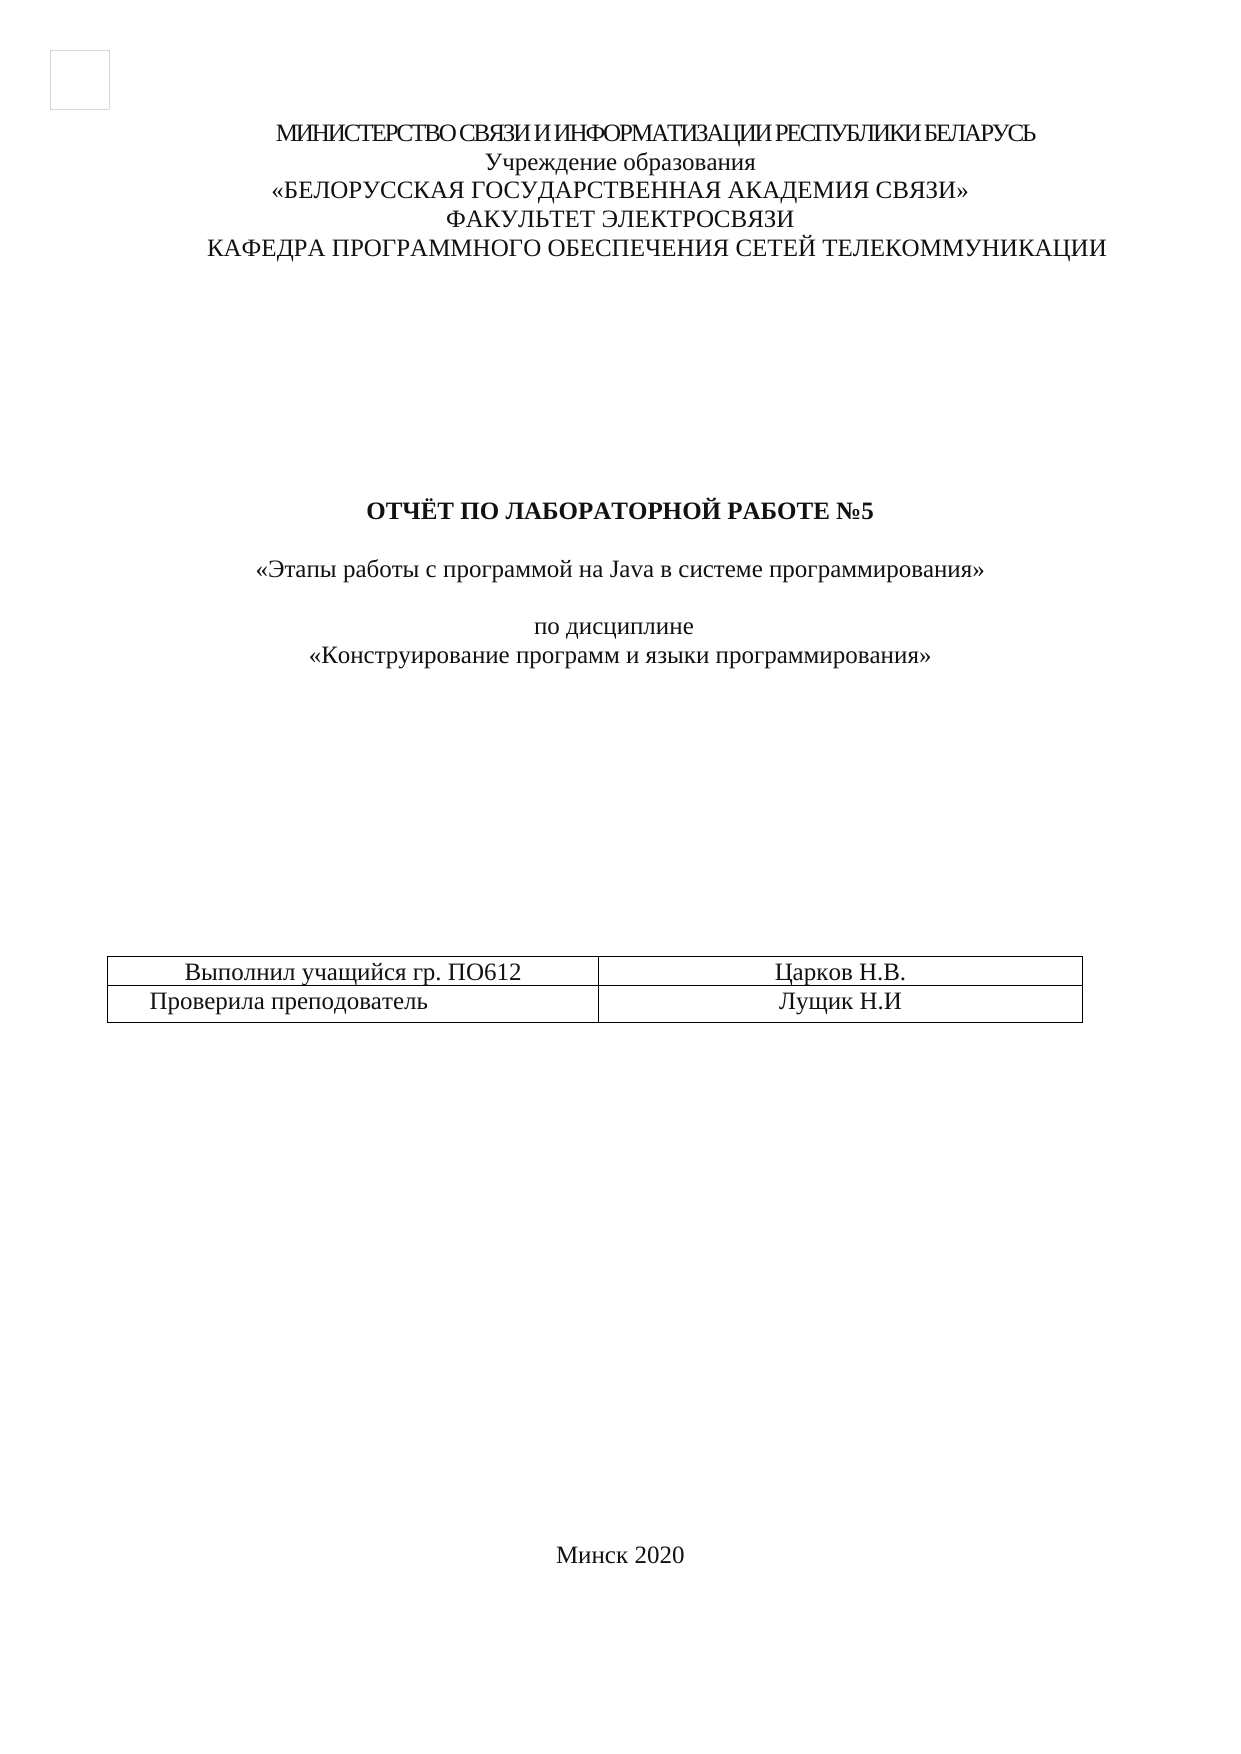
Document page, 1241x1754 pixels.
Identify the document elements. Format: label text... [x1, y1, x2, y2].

text ОТЧЁТ ПО ЛАБОРАТОРНОЙ РАБОТЕ №5 [118, 496, 1122, 525]
text МИНИСТЕРСТВО СВЯЗИ И ИНФОРМАТИЗАЦИИ РЕСПУБЛИКИ БЕЛАРУСЬ [118, 118, 1122, 147]
text «Этапы работы с программой на Java в системе программирования» [118, 554, 1122, 582]
table_cell Лущик Н.И [599, 986, 1082, 1022]
text КАФЕДРА ПРОГРАММНОГО ОБЕСПЕЧЕНИЯ СЕТЕЙ ТЕЛЕКОММУНИКАЦИИ [118, 233, 1122, 262]
text Учреждение образования [118, 147, 1122, 176]
table_header Царков Н.В. [599, 957, 1082, 985]
text по дисциплине [118, 611, 1122, 640]
table_cell Проверила преподователь [108, 986, 598, 1022]
text «Конструирование программ и языки программирования» [118, 640, 1122, 669]
table_header Выполнил учащийся гр. ПО612 [108, 957, 598, 985]
text Минск 2020 [118, 1540, 1122, 1568]
text «БЕЛОРУССКАЯ ГОСУДАРСТВЕННАЯ АКАДЕМИЯ СВЯЗИ» [118, 176, 1122, 204]
text ФАКУЛЬТЕТ ЭЛЕКТРОСВЯЗИ [118, 204, 1122, 233]
